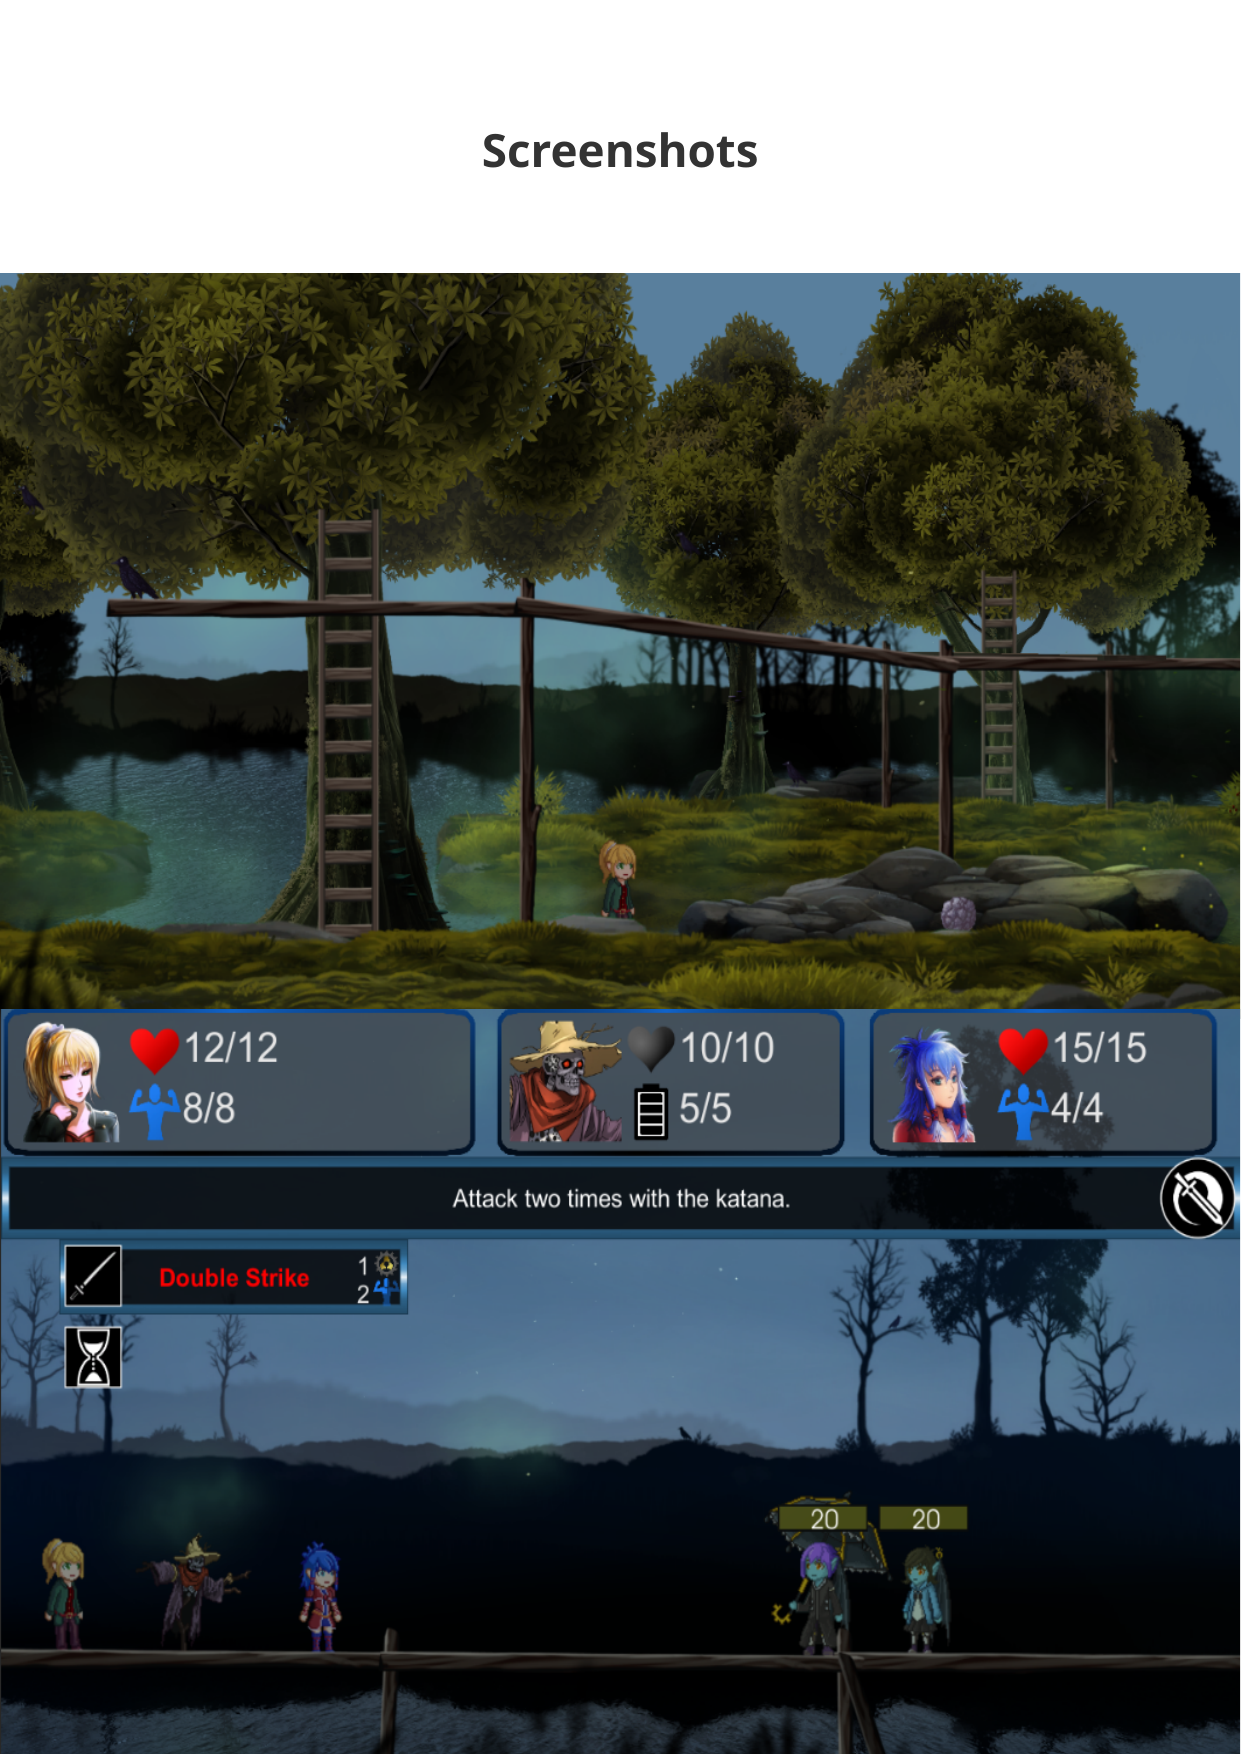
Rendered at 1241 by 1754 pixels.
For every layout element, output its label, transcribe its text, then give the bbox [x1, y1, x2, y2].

text Screenshots [118, 118, 1122, 181]
